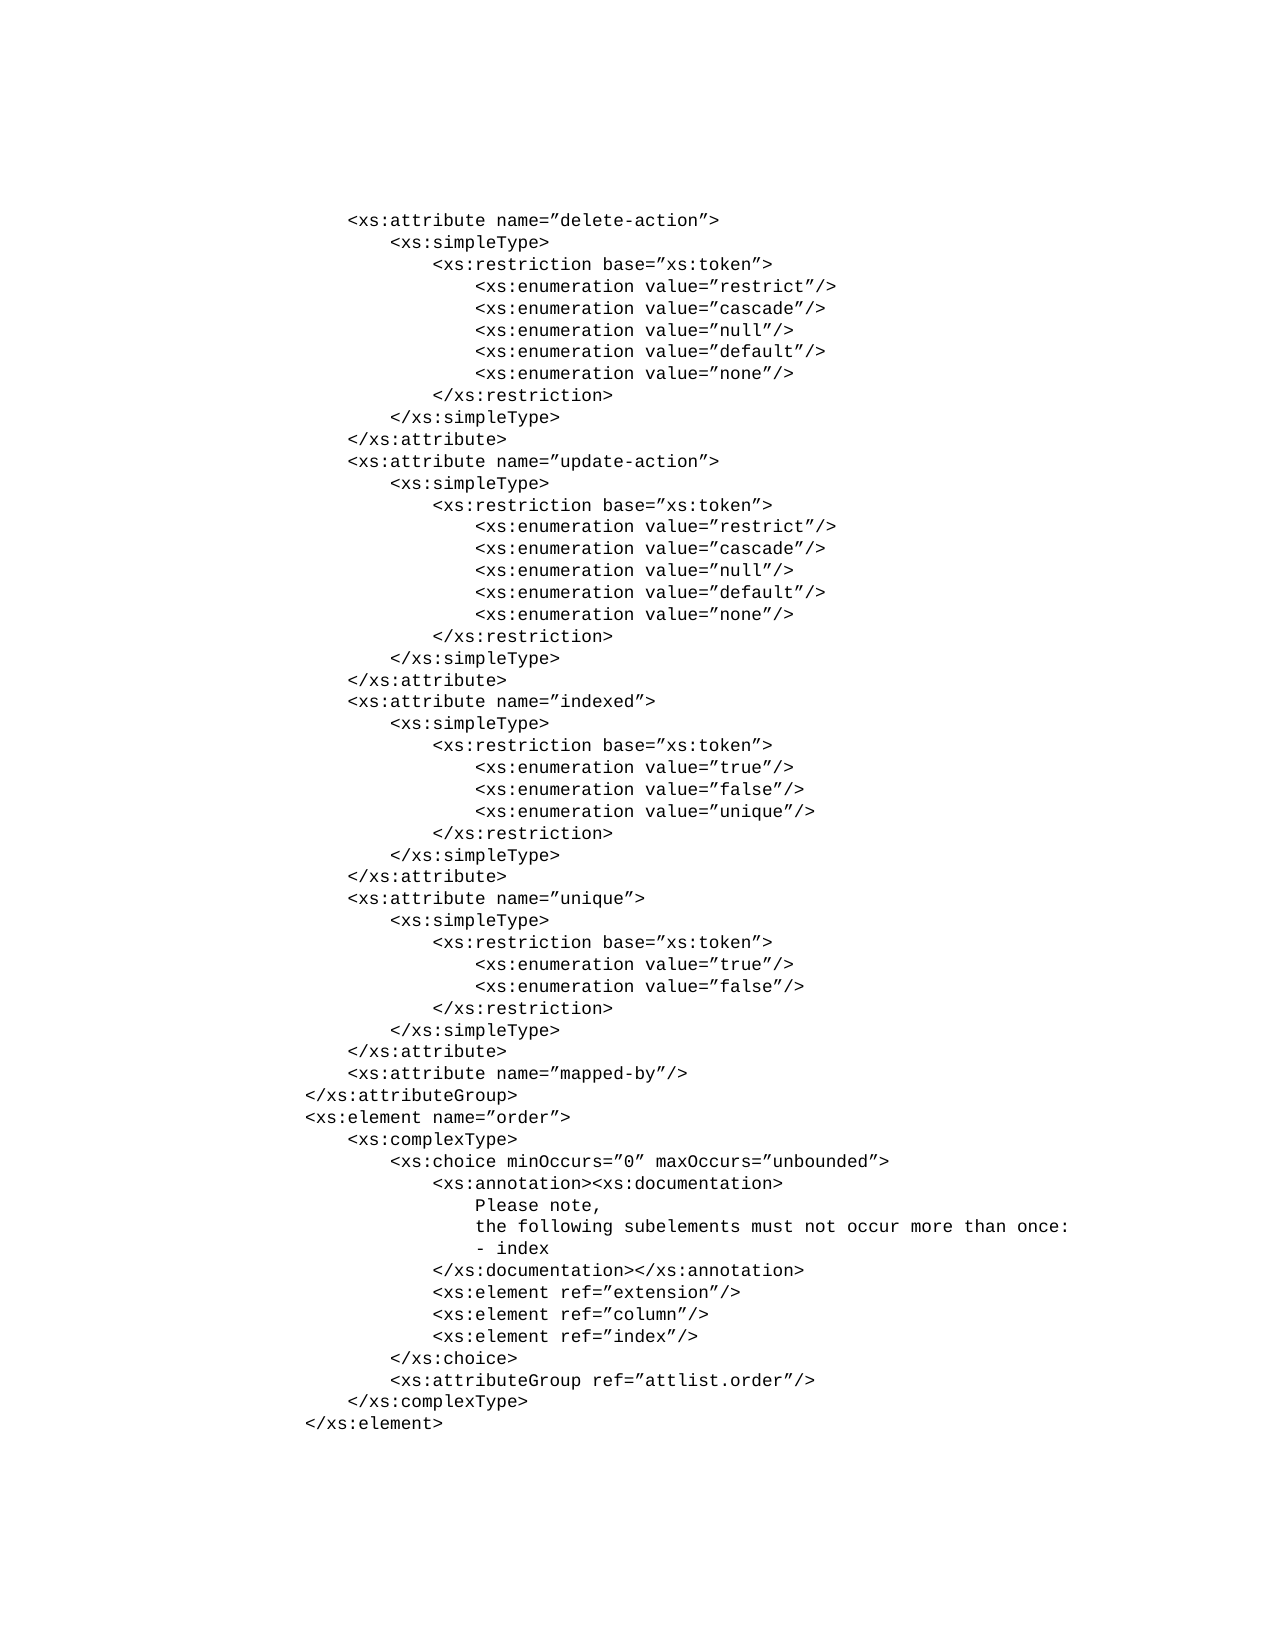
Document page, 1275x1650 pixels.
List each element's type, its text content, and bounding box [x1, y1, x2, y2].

text <xs:enumeration value=”unique”/> [262, 801, 1125, 822]
text <xs:attribute name=”unique”> [262, 888, 1125, 910]
text </xs:restriction> [262, 997, 1125, 1019]
text </xs:simpleType> [262, 647, 1125, 669]
text <xs:restriction base=”xs:token”> [262, 932, 1125, 954]
text </xs:restriction> [262, 626, 1125, 647]
text </xs:simpleType> [262, 1019, 1125, 1041]
text </xs:complexType> [262, 1391, 1125, 1413]
text <xs:choice minOccurs=”0” maxOccurs=”unbounded”> [262, 1151, 1125, 1172]
text <xs:annotation><xs:documentation> [262, 1172, 1125, 1194]
text <xs:attribute name=”delete-action”> [262, 210, 1125, 232]
text Please note, [262, 1194, 1125, 1216]
text - index [262, 1238, 1125, 1260]
text </xs:attribute> [262, 1041, 1125, 1063]
text </xs:restriction> [262, 385, 1125, 407]
text <xs:simpleType> [262, 472, 1125, 494]
text </xs:simpleType> [262, 407, 1125, 429]
text </xs:attribute> [262, 669, 1125, 691]
text <xs:restriction base=”xs:token”> [262, 254, 1125, 276]
text <xs:element ref=”index”/> [262, 1326, 1125, 1347]
text <xs:enumeration value=”restrict”/> [262, 276, 1125, 297]
text <xs:simpleType> [262, 232, 1125, 254]
text <xs:enumeration value=”default”/> [262, 341, 1125, 363]
text </xs:simpleType> [262, 844, 1125, 866]
text <xs:enumeration value=”none”/> [262, 363, 1125, 385]
text <xs:restriction base=”xs:token”> [262, 735, 1125, 757]
text <xs:enumeration value=”cascade”/> [262, 538, 1125, 560]
text <xs:enumeration value=”false”/> [262, 779, 1125, 801]
text the following subelements must not occur more than once: [262, 1216, 1125, 1238]
text <xs:element ref=”column”/> [262, 1304, 1125, 1326]
text <xs:enumeration value=”restrict”/> [262, 516, 1125, 538]
text </xs:attributeGroup> [262, 1085, 1125, 1107]
text </xs:element> [262, 1413, 1125, 1435]
text <xs:complexType> [262, 1129, 1125, 1151]
text <xs:element ref=”extension”/> [262, 1282, 1125, 1304]
text <xs:attribute name=”update-action”> [262, 451, 1125, 472]
text <xs:enumeration value=”null”/> [262, 560, 1125, 582]
text <xs:attributeGroup ref=”attlist.order”/> [262, 1369, 1125, 1391]
text <xs:restriction base=”xs:token”> [262, 494, 1125, 516]
text <xs:attribute name=”indexed”> [262, 691, 1125, 713]
text <xs:enumeration value=”false”/> [262, 976, 1125, 997]
text <xs:attribute name=”mapped-by”/> [262, 1063, 1125, 1085]
text </xs:attribute> [262, 429, 1125, 451]
text <xs:simpleType> [262, 713, 1125, 735]
text </xs:attribute> [262, 866, 1125, 888]
text </xs:restriction> [262, 822, 1125, 844]
text <xs:element name=”order”> [262, 1107, 1125, 1129]
text <xs:enumeration value=”none”/> [262, 604, 1125, 626]
text </xs:choice> [262, 1347, 1125, 1369]
text <xs:enumeration value=”null”/> [262, 319, 1125, 341]
text <xs:enumeration value=”cascade”/> [262, 297, 1125, 319]
text <xs:enumeration value=”true”/> [262, 954, 1125, 976]
text <xs:enumeration value=”default”/> [262, 582, 1125, 604]
text <xs:enumeration value=”true”/> [262, 757, 1125, 779]
text </xs:documentation></xs:annotation> [262, 1260, 1125, 1282]
text <xs:simpleType> [262, 910, 1125, 932]
